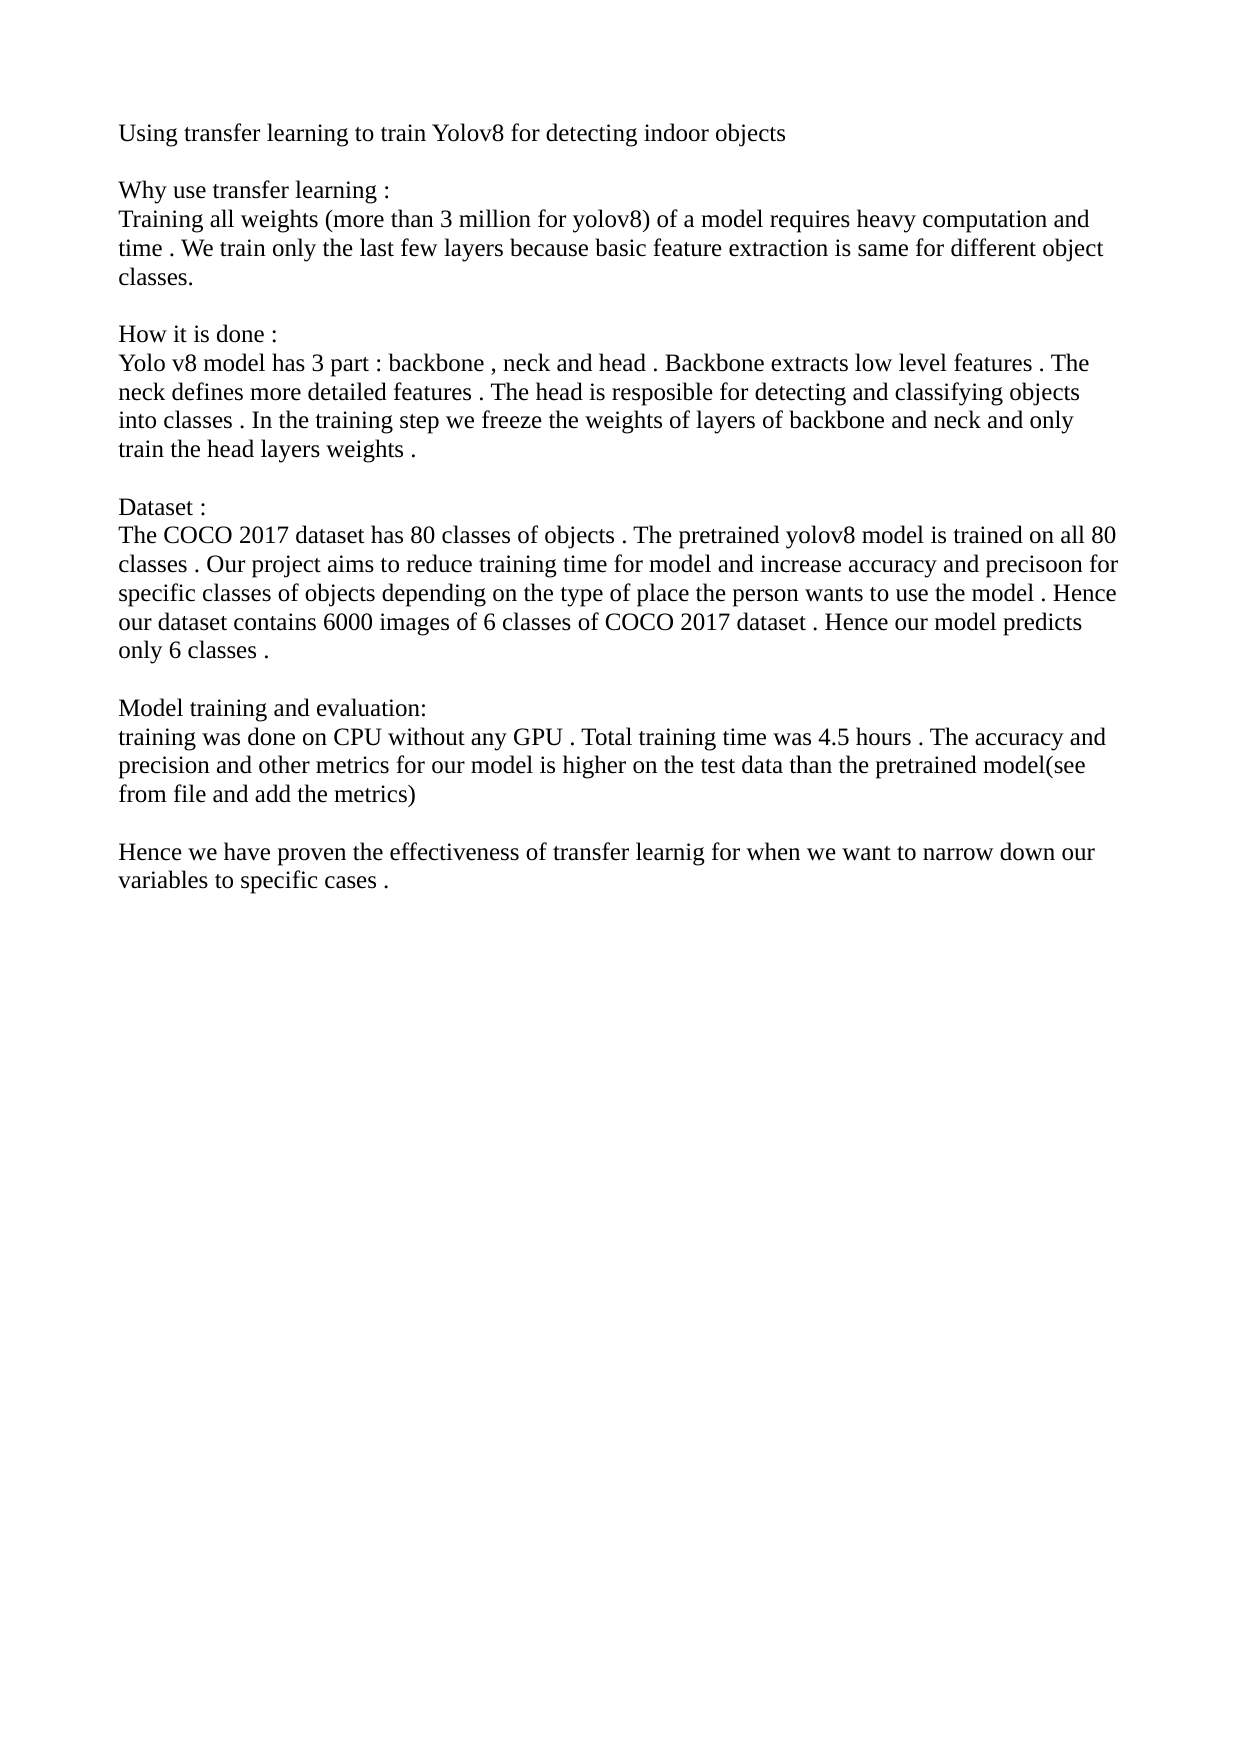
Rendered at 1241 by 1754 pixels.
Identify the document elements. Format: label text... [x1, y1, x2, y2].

text Yolo v8 model has 3 part : backbone , neck and head . Backbone extracts low level features . The neck defines more detailed features . The head is resposible for detecting and classifying objects into classes . In the training step we freeze the weights of layers of backbone and neck and only train the head layers weights . [118, 348, 1122, 463]
text Why use transfer learning : [118, 176, 1122, 204]
text Model training and evaluation: [118, 693, 1122, 722]
text How it is done : [118, 319, 1122, 348]
text The COCO 2017 dataset has 80 classes of objects . The pretrained yolov8 model is trained on all 80 classes . Our project aims to reduce training time for model and increase accuracy and precisoon for specific classes of objects depending on the type of place the person wants to use the model . Hence our dataset contains 6000 images of 6 classes of COCO 2017 dataset . Hence our model predicts only 6 classes . [118, 521, 1122, 664]
text Hence we have proven the effectiveness of transfer learnig for when we want to narrow down our variables to specific cases . [118, 837, 1122, 894]
text training was done on CPU without any GPU . Total training time was 4.5 hours . The accuracy and precision and other metrics for our model is higher on the test data than the pretrained model(see from file and add the metrics) [118, 722, 1122, 808]
text Using transfer learning to train Yolov8 for detecting indoor objects [118, 118, 1122, 147]
text Dataset : [118, 492, 1122, 521]
text Training all weights (more than 3 million for yolov8) of a model requires heavy computation and time . We train only the last few layers because basic feature extraction is same for different object classes. [118, 204, 1122, 291]
